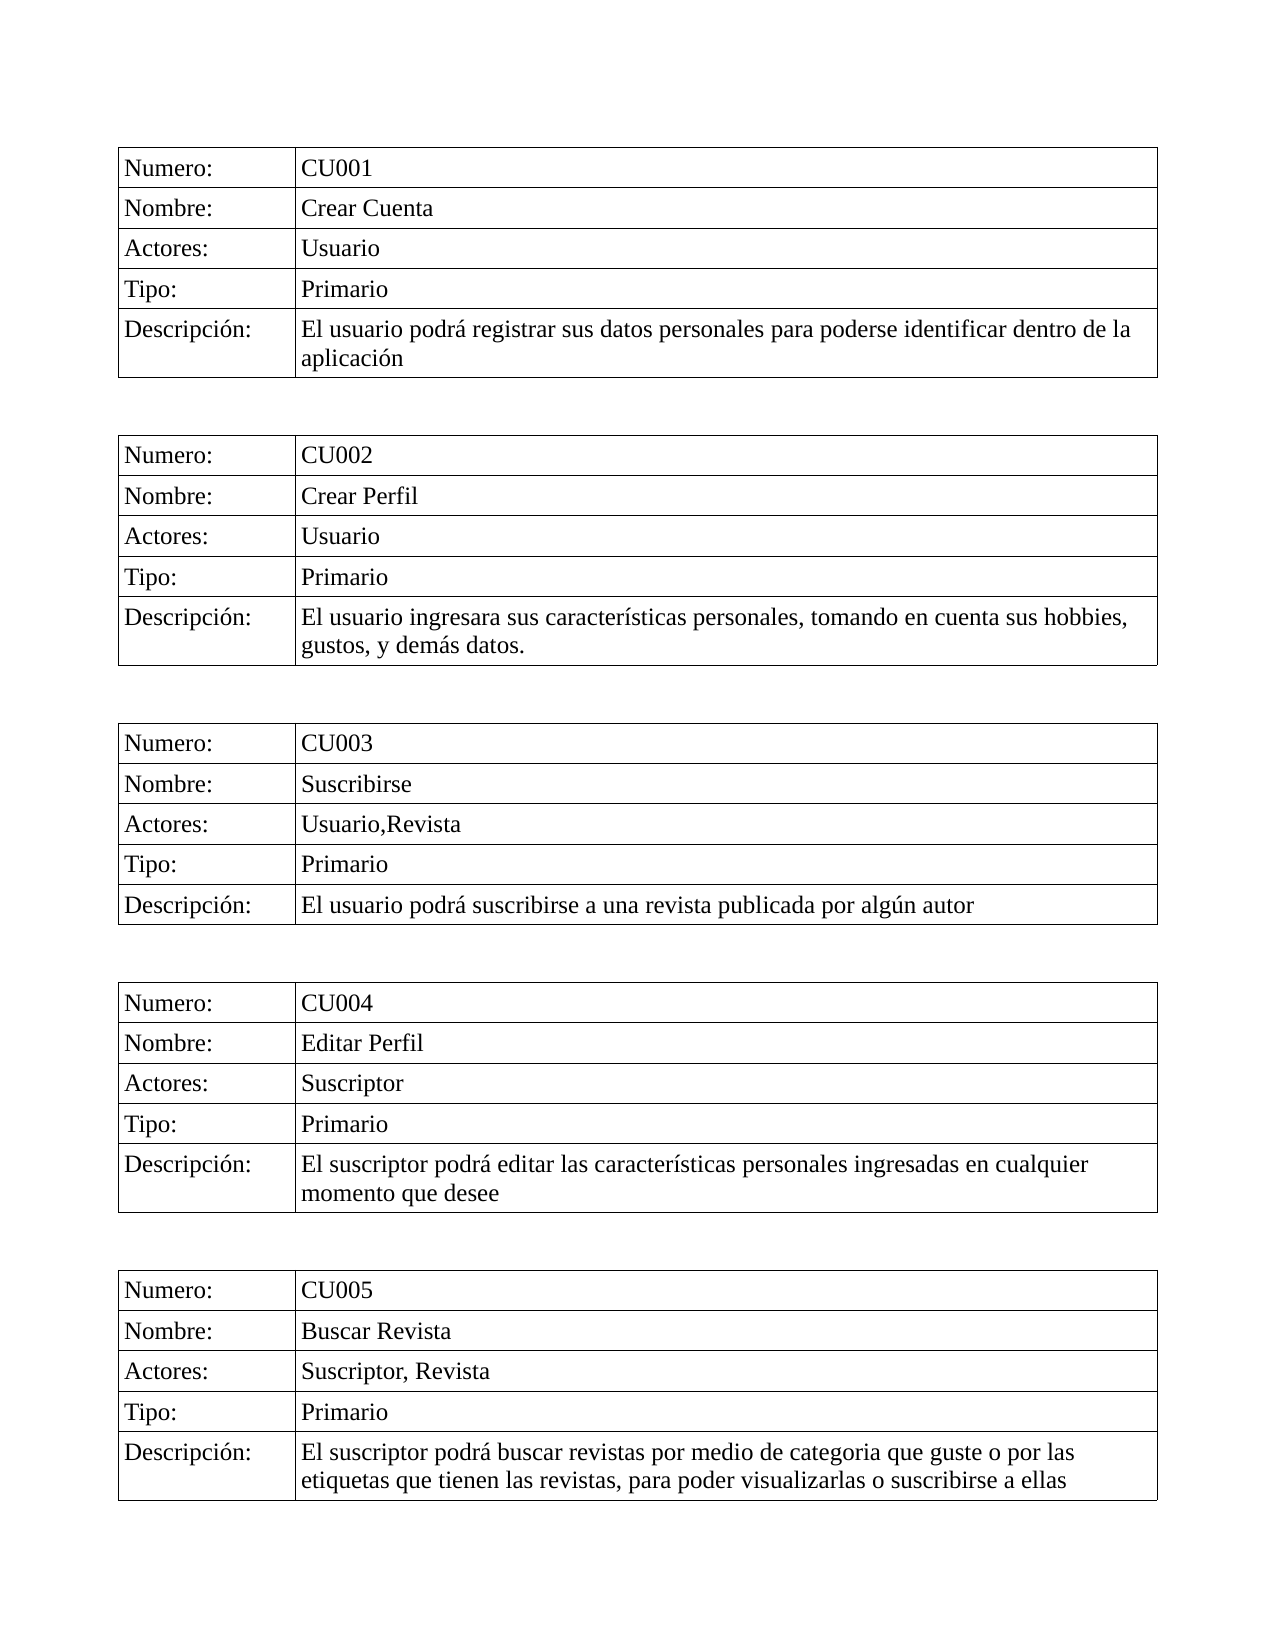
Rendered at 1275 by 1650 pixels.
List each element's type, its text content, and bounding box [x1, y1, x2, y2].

table_cell Nombre: [119, 1311, 295, 1350]
table_header Numero: [119, 436, 295, 475]
table_header CU003 [296, 724, 1157, 763]
table_header Numero: [119, 1271, 295, 1310]
table_cell Usuario [296, 516, 1157, 556]
table_cell El usuario podrá registrar sus datos personales para poderse identificar dentro de la aplicación [296, 309, 1157, 377]
table_cell Descripción: [119, 1144, 295, 1212]
table_cell Tipo: [119, 1392, 295, 1431]
table_cell Actores: [119, 1351, 295, 1391]
table_cell Primario [296, 1392, 1157, 1431]
table_cell El usuario podrá suscribirse a una revista publicada por algún autor [296, 885, 1157, 924]
table_cell Nombre: [119, 764, 295, 803]
table_cell Tipo: [119, 845, 295, 884]
table_header Numero: [119, 724, 295, 763]
table_cell Usuario [296, 229, 1157, 268]
table_cell Nombre: [119, 188, 295, 227]
table_cell Actores: [119, 516, 295, 556]
table_header Numero: [119, 148, 295, 187]
table_cell Actores: [119, 1064, 295, 1103]
table_cell El usuario ingresara sus características personales, tomando en cuenta sus hobbies, gustos, y demás datos. [296, 597, 1157, 665]
table_header CU005 [296, 1271, 1157, 1310]
table_header CU004 [296, 983, 1157, 1022]
table_cell Primario [296, 1104, 1157, 1143]
table_cell Suscriptor, Revista [296, 1351, 1157, 1391]
table_cell Tipo: [119, 269, 295, 308]
table_cell Descripción: [119, 597, 295, 665]
table_cell Actores: [119, 804, 295, 844]
table_cell Primario [296, 845, 1157, 884]
table_cell Primario [296, 269, 1157, 308]
table_cell Tipo: [119, 1104, 295, 1143]
table_cell Descripción: [119, 1432, 295, 1500]
table_cell Crear Cuenta [296, 188, 1157, 227]
table_cell Usuario,Revista [296, 804, 1157, 844]
table_cell Tipo: [119, 557, 295, 596]
table_cell Suscribirse [296, 764, 1157, 803]
table_cell El suscriptor podrá buscar revistas por medio de categoria que guste o por las etiquetas que tienen las revistas, para poder visualizarlas o suscribirse a ellas [296, 1432, 1157, 1500]
table_cell Primario [296, 557, 1157, 596]
table_header Numero: [119, 983, 295, 1022]
table_cell El suscriptor podrá editar las características personales ingresadas en cualquier momento que desee [296, 1144, 1157, 1212]
table_cell Crear Perfil [296, 476, 1157, 515]
table_cell Suscriptor [296, 1064, 1157, 1103]
table_header CU002 [296, 436, 1157, 475]
table_cell Descripción: [119, 885, 295, 924]
table_cell Buscar Revista [296, 1311, 1157, 1350]
table_cell Descripción: [119, 309, 295, 377]
table_cell Nombre: [119, 476, 295, 515]
table_cell Nombre: [119, 1023, 295, 1062]
table_cell Editar Perfil [296, 1023, 1157, 1062]
table_header CU001 [296, 148, 1157, 187]
table_cell Actores: [119, 229, 295, 268]
